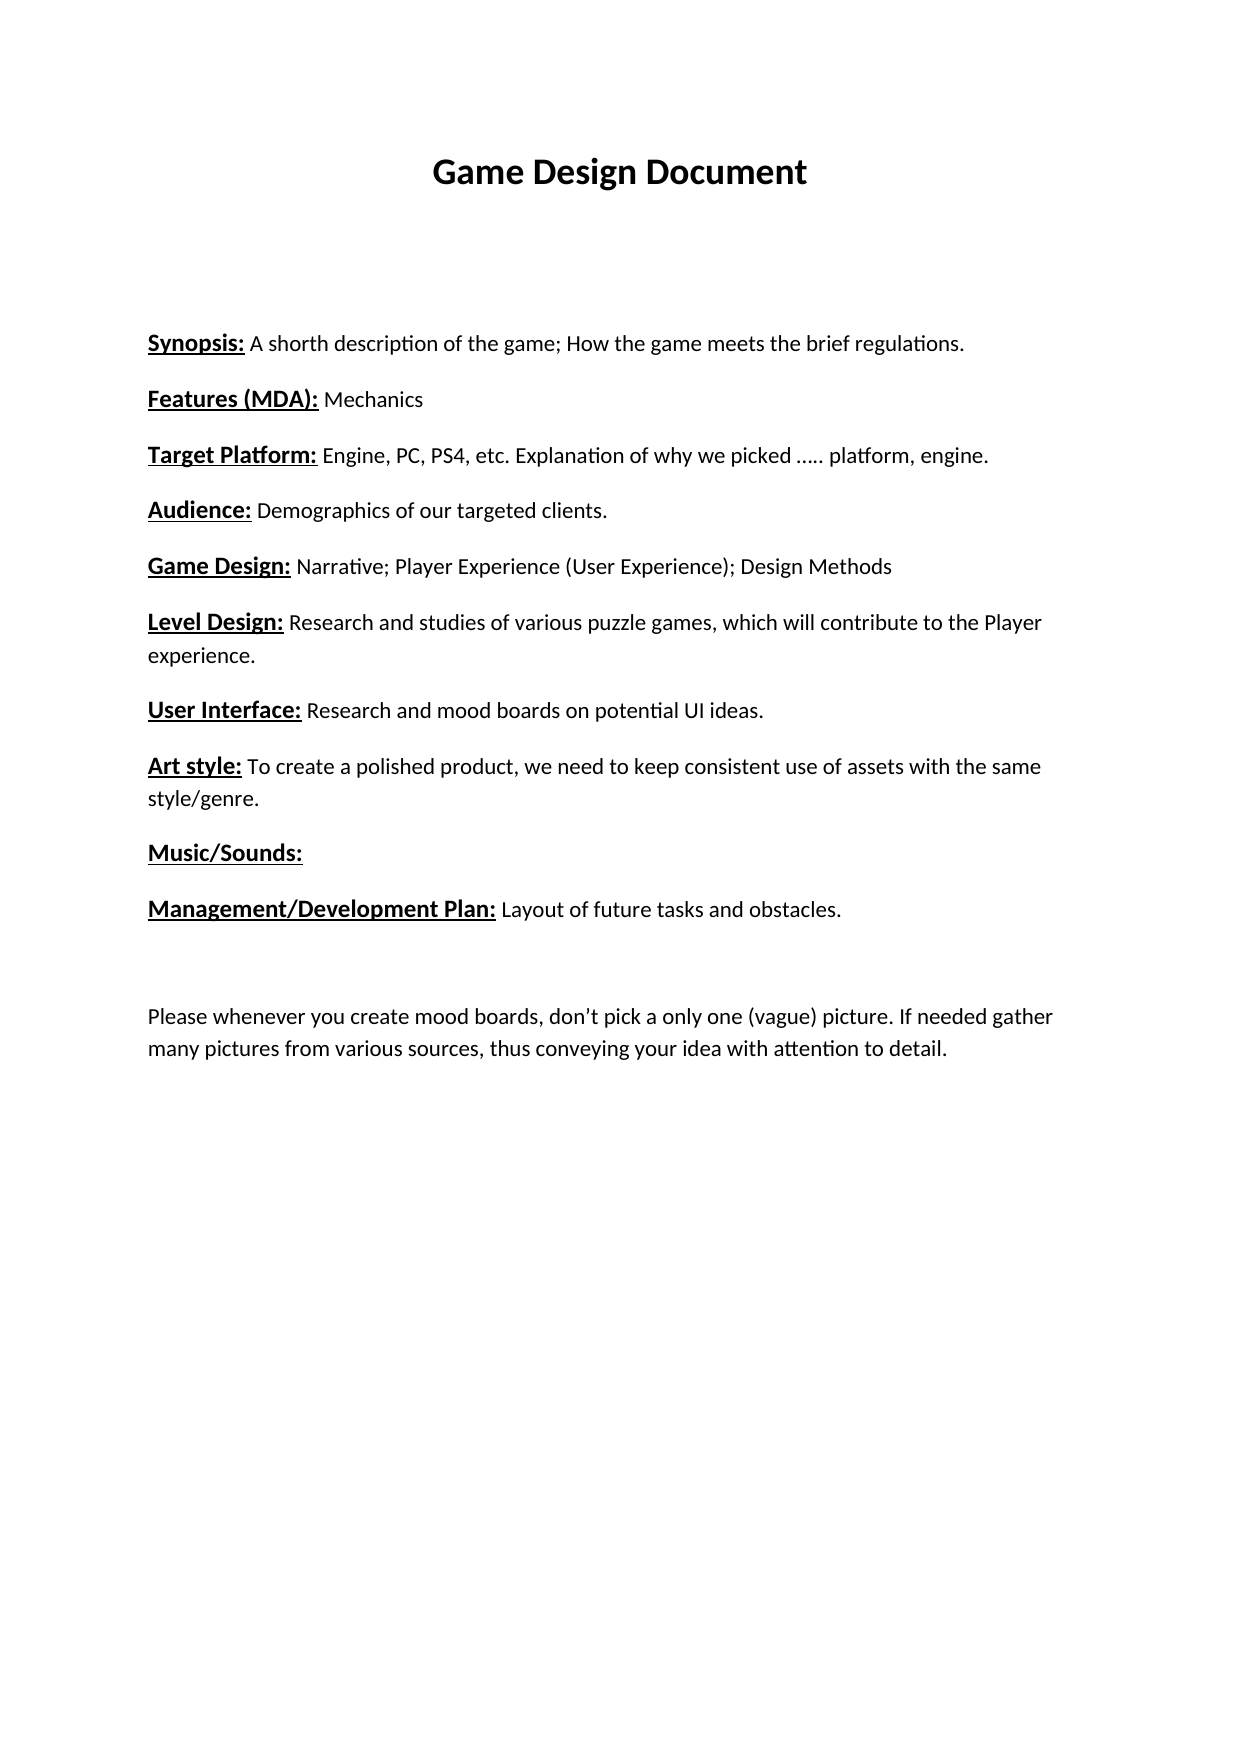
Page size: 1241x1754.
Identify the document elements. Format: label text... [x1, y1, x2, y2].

text Management/Development Plan: Layout of future tasks and obstacles. [148, 893, 1093, 924]
text Level Design: Research and studies of various puzzle games, which will contribute to the Player experience. [148, 606, 1093, 669]
text Features (MDA): Mechanics [148, 383, 1093, 413]
text Synopsis: A shorth description of the game; How the game meets the brief regulations. [148, 327, 1093, 358]
text Audience: Demographics of our targeted clients. [148, 495, 1093, 525]
text Music/Sounds: [148, 838, 1093, 868]
text Target Platform: Engine, PC, PS4, etc. Explanation of why we picked ….. platform, engine. [148, 439, 1093, 469]
text User Interface: Research and mood boards on potential UI ideas. [148, 694, 1093, 724]
text Game Design: Narrative; Player Experience (User Experience); Design Methods [148, 551, 1093, 581]
text Art style: To create a polished product, we need to keep consistent use of assets with the same style/genre. [148, 750, 1093, 813]
text Game Design Document [148, 148, 1093, 193]
text Please whenever you create mood boards, don’t pick a only one (vague) picture. If needed gather many pictures from various sources, thus conveying your idea with attention to detail. [148, 1002, 1093, 1062]
